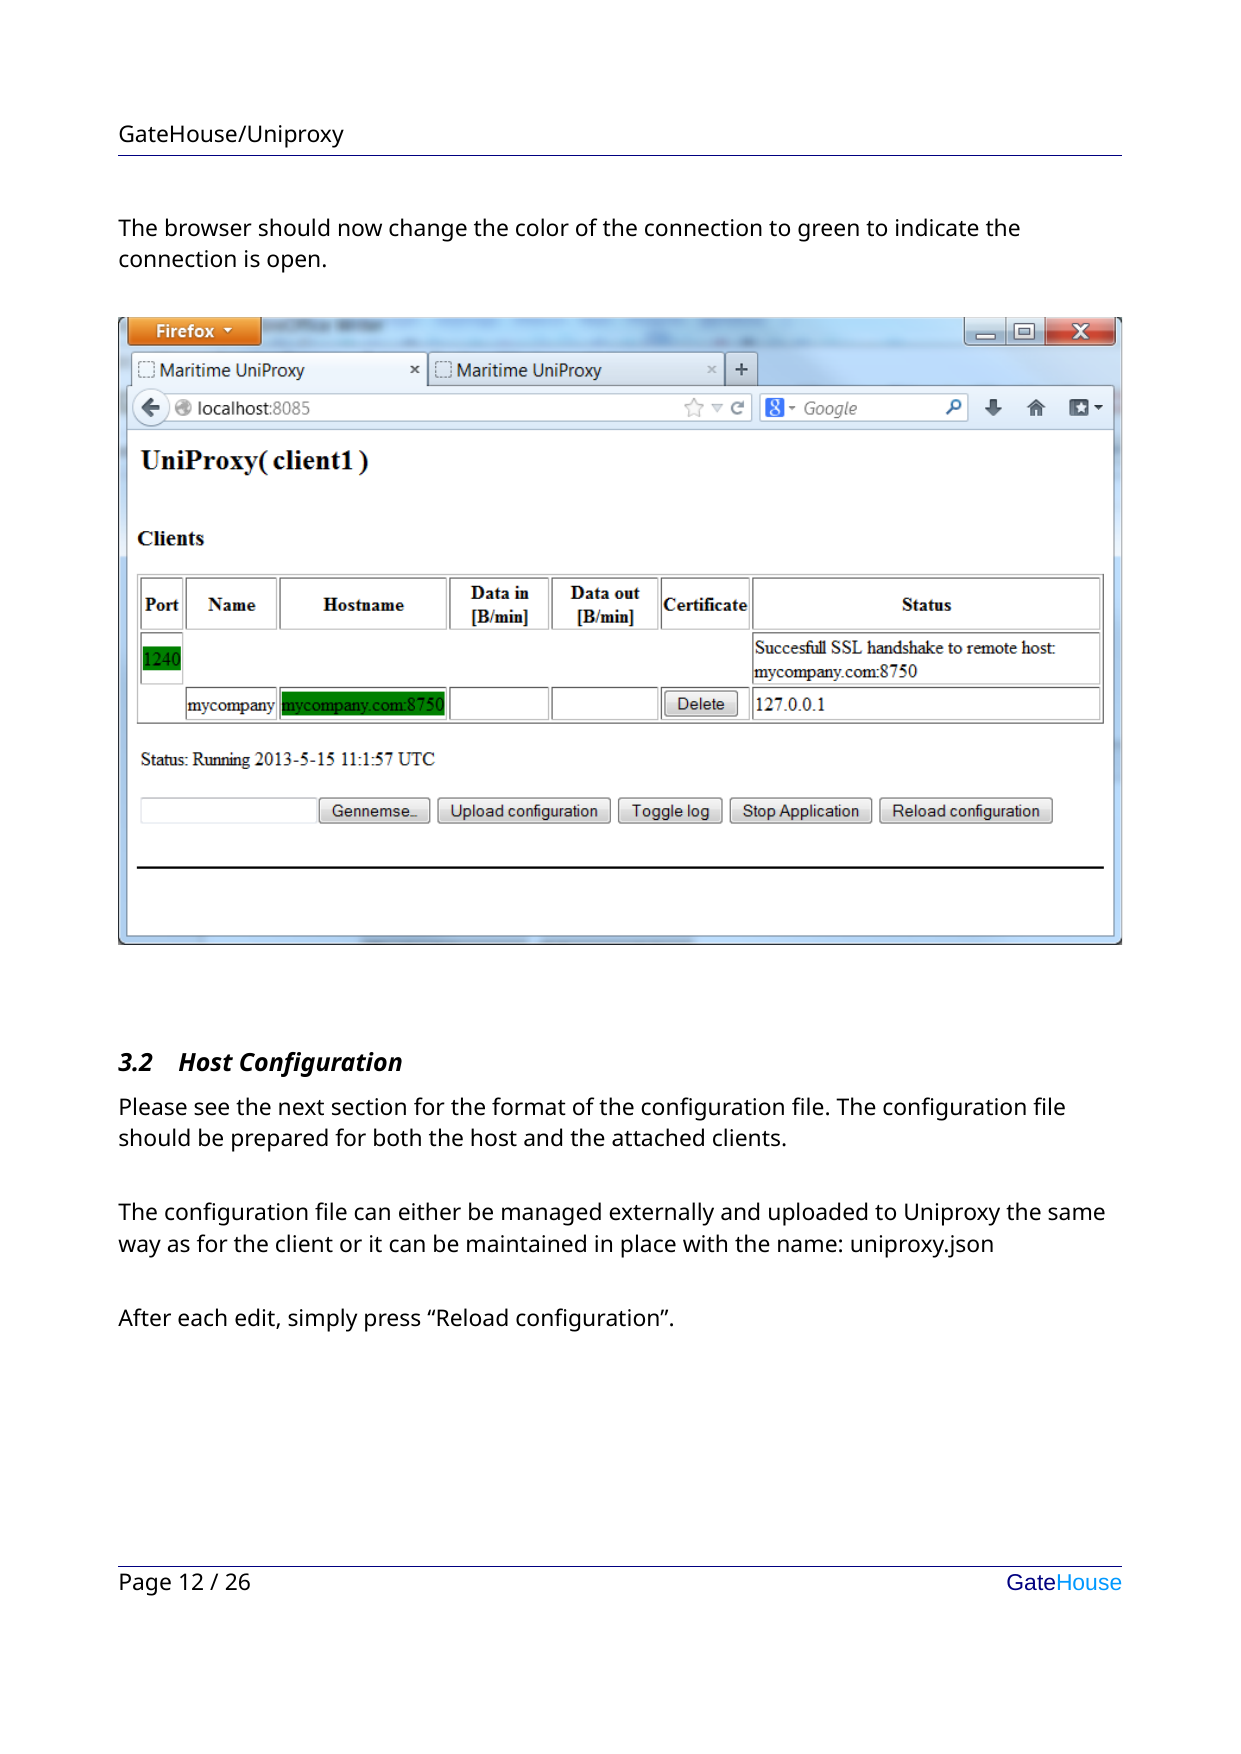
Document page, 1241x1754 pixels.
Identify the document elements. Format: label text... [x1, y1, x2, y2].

text The browser should now change the color of the connection to green to indicate the connection is open. [118, 211, 1122, 274]
picture [118, 317, 1123, 945]
text The configuration file can either be managed externally and uploaded to Uniproxy the same way as for the client or it can be maintained in place with the name: uniproxy.json [118, 1196, 1122, 1259]
text After each edit, simply press “Reload configuration”. [118, 1302, 1122, 1333]
text Please see the next section for the format of the configuration file. The configuration file should be prepared for both the host and the attached clients. [118, 1091, 1122, 1153]
subtitle Host Configuration [118, 1044, 1122, 1078]
